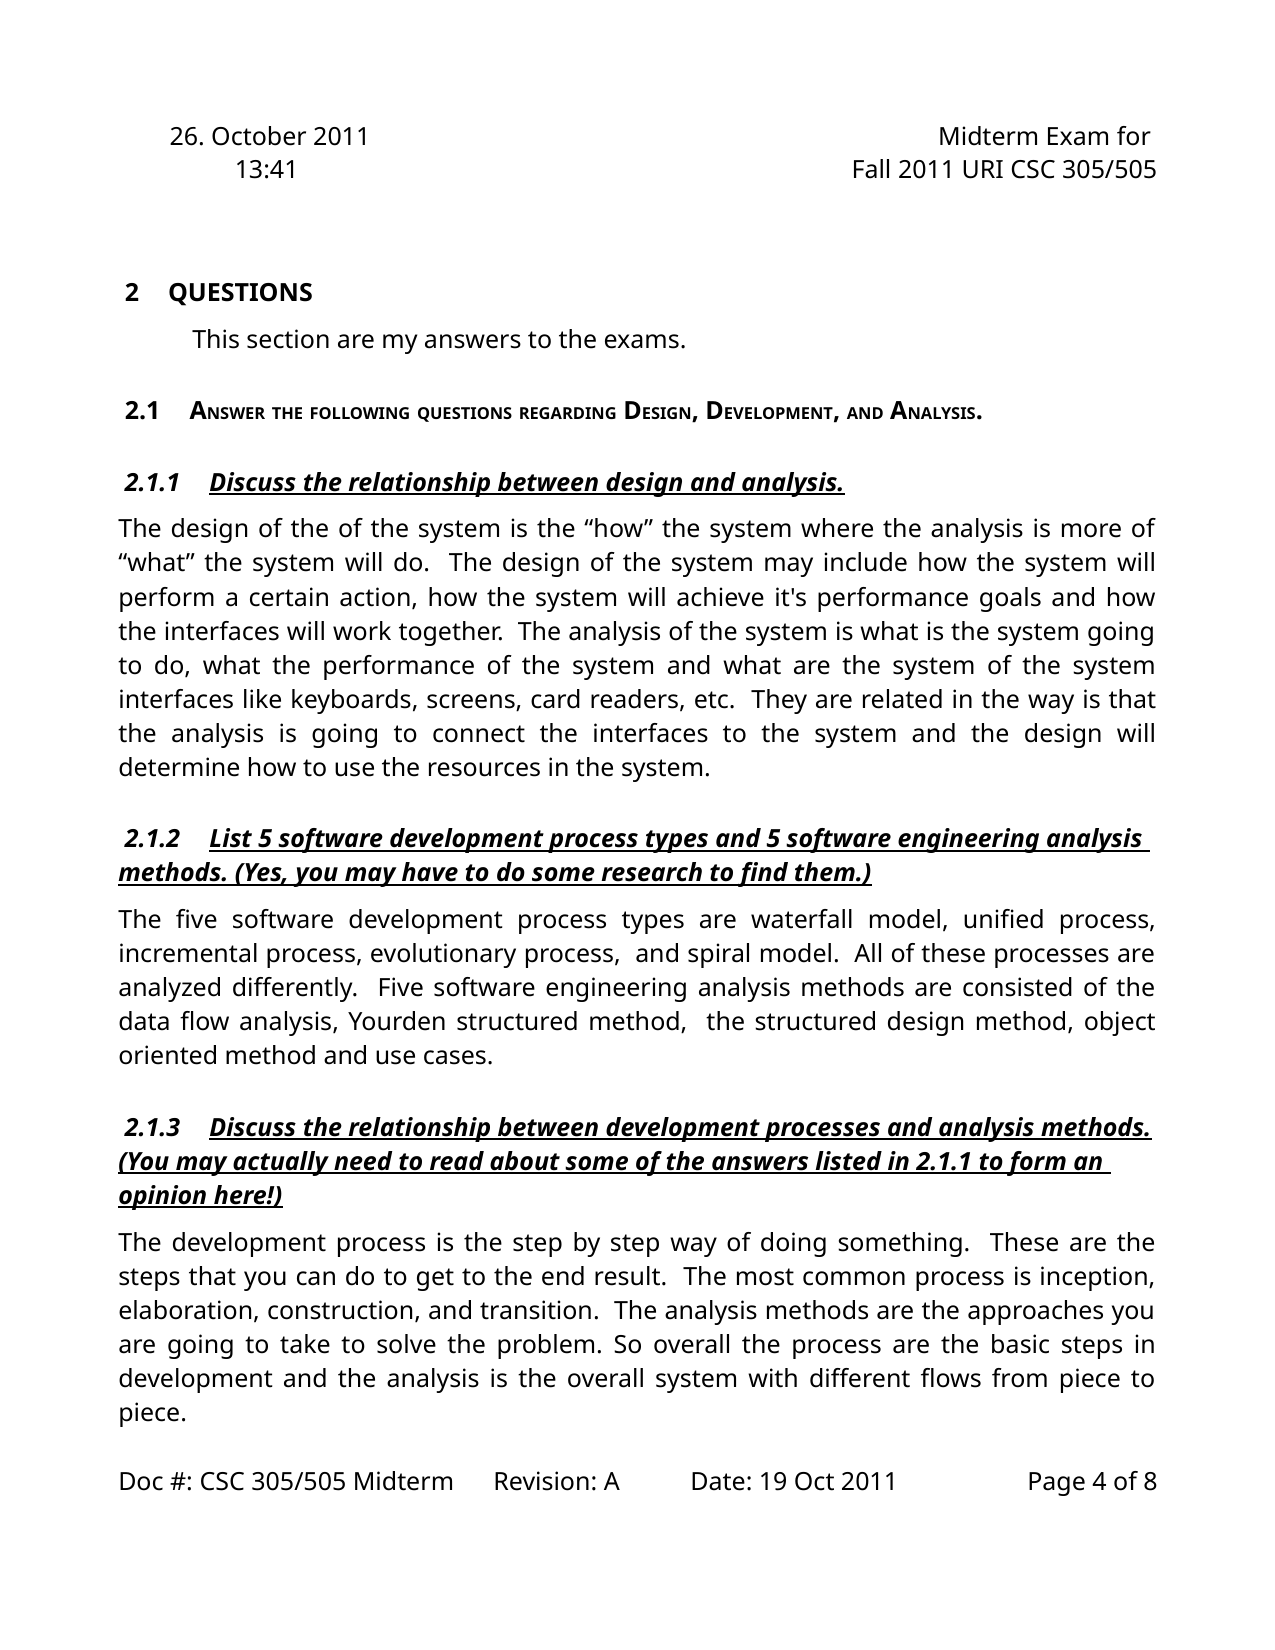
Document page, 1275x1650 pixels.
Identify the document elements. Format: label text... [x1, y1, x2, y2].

text The development process is the step by step way of doing something. These are the steps that you can do to get to the end result. The most common process is inception, elaboration, construction, and transition. The analysis methods are the approaches you are going to take to solve the problem. So overall the process are the basic steps in development and the analysis is the overall system with different flows from piece to piece. [118, 1224, 1157, 1428]
subtitle Discuss the relationship between design and analysis. [118, 464, 1157, 498]
subtitle Questions [118, 275, 1157, 309]
text This section are my answers to the exams. [118, 321, 1157, 355]
text The design of the of the system is the “how” the system where the analysis is more of “what” the system will do. The design of the system may include how the system will perform a certain action, how the system will achieve it's performance goals and how the interfaces will work together. The analysis of the system is what is the system going to do, what the performance of the system and what are the system of the system interfaces like keyboards, screens, card readers, etc. They are related in the way is that the analysis is going to connect the interfaces to the system and the design will determine how to use the resources in the system. [118, 511, 1157, 783]
subtitle List 5 software development process types and 5 software engineering analysis methods. (Yes, you may have to do some research to find them.) [118, 821, 1157, 889]
subtitle Discuss the relationship between development processes and analysis methods. (You may actually need to read about some of the answers listed in 2.1.1 to form an opinion here!) [118, 1109, 1157, 1212]
text The five software development process types are waterfall model, unified process, incremental process, evolutionary process, and spiral model. All of these processes are analyzed differently. Five software engineering analysis methods are consisted of the data flow analysis, Yourden structured method, the structured design method, object oriented method and use cases. [118, 902, 1157, 1072]
subtitle Answer the following questions regarding Design, Development, and Analysis. [118, 393, 1157, 427]
